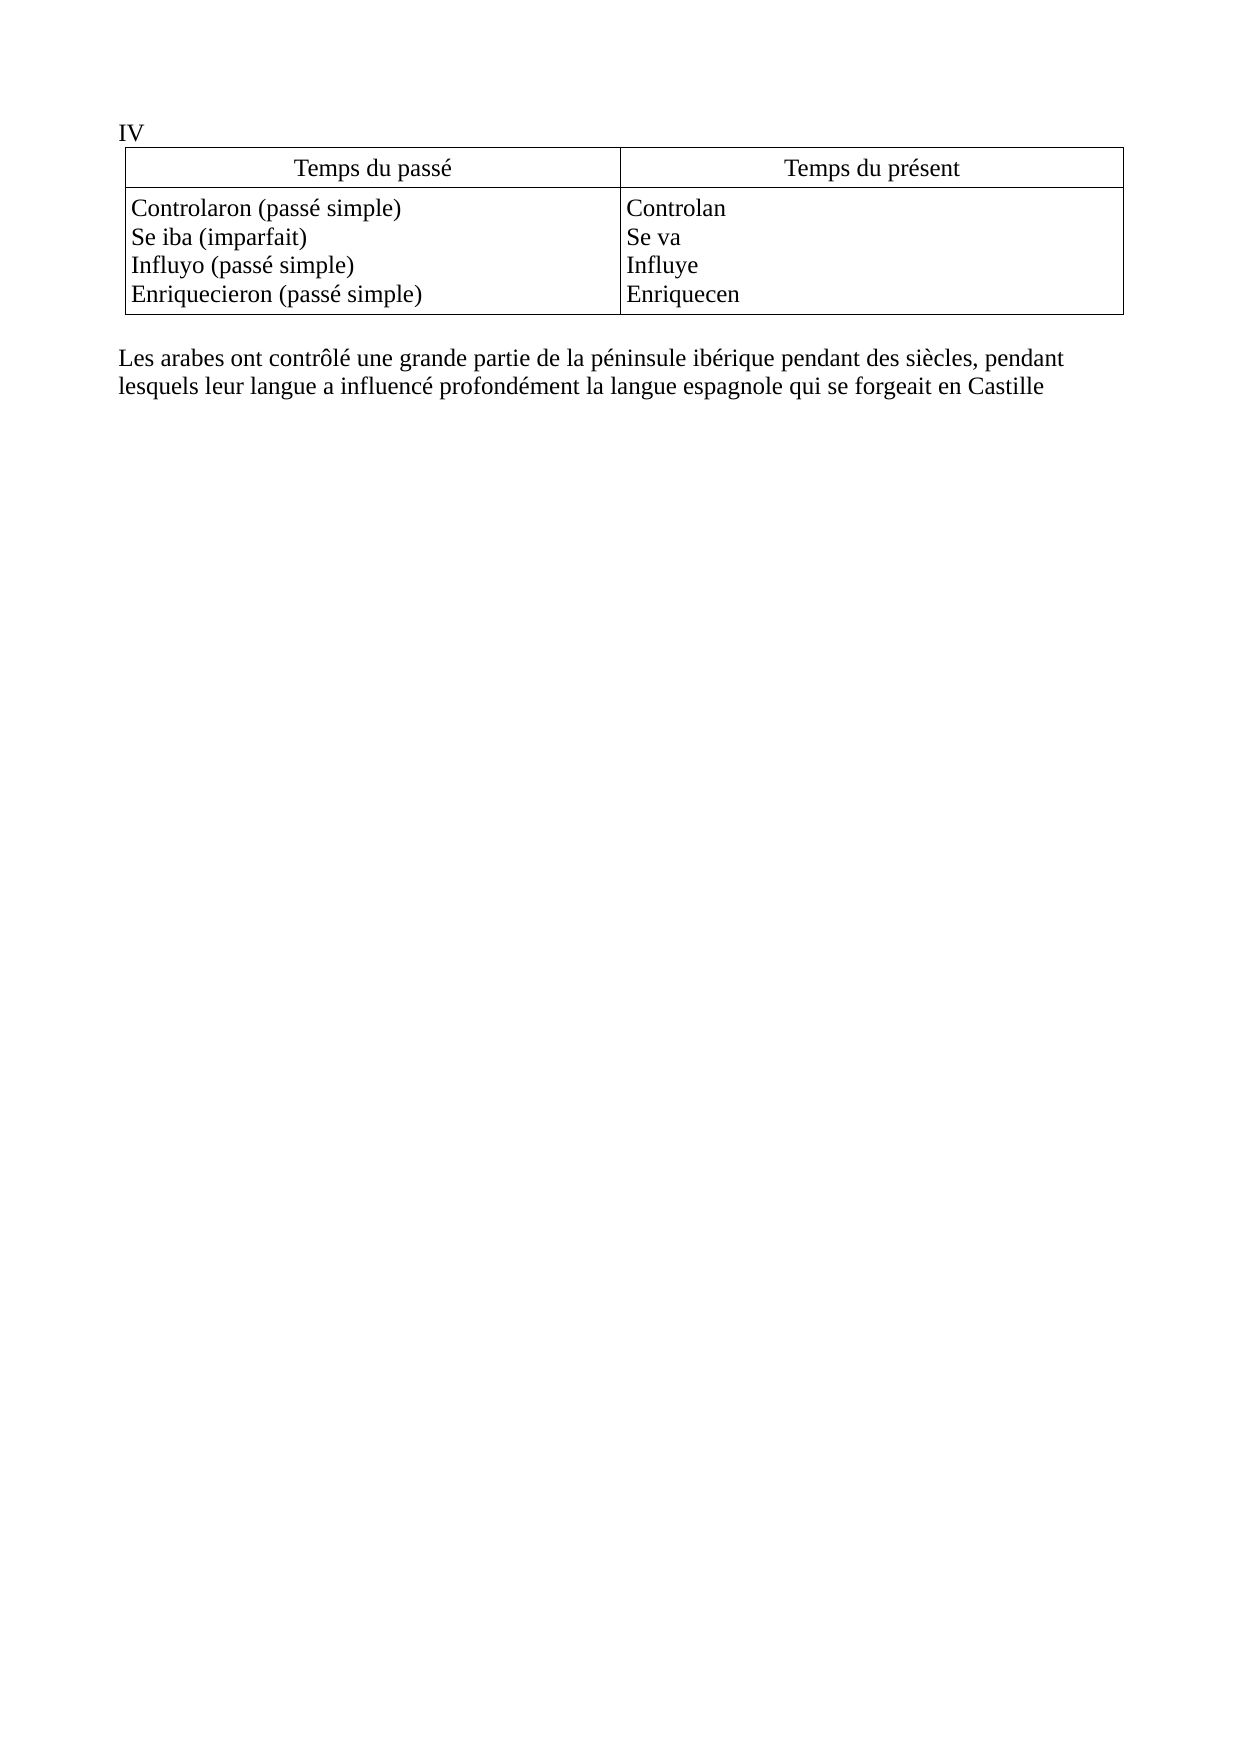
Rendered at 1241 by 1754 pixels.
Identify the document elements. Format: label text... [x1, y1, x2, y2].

table_header Temps du présent [621, 148, 1123, 187]
text IV [118, 118, 1122, 147]
table_cell Controlan Se va Influye Enriquecen [621, 188, 1123, 314]
table_header Temps du passé [126, 148, 620, 187]
text Les arabes ont contrôlé une grande partie de la péninsule ibérique pendant des siècles, pendant lesquels leur langue a influencé profondément la langue espagnole qui se forgeait en Castille [118, 314, 1122, 400]
table_cell Controlaron (passé simple) Se iba (imparfait) Influyo (passé simple) Enriquecieron (passé simple) [126, 188, 620, 314]
